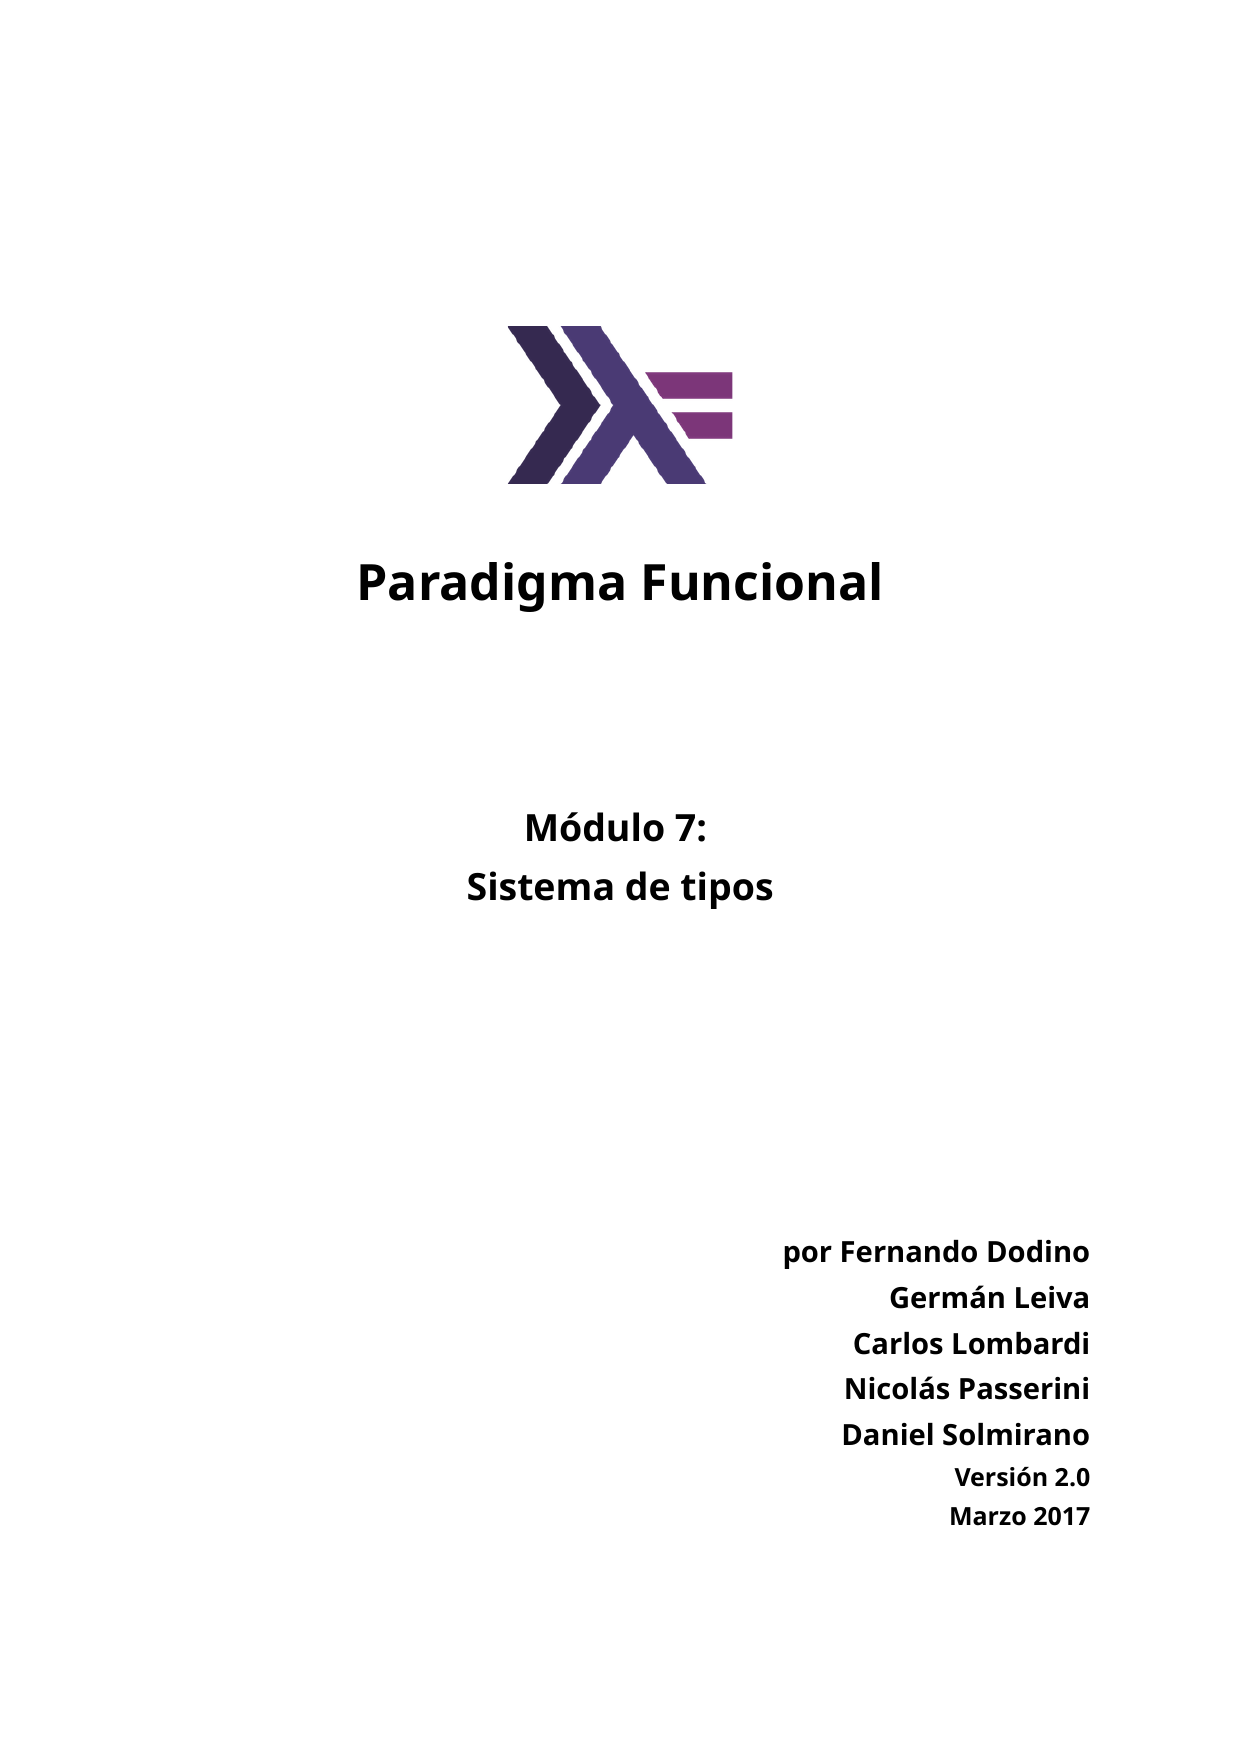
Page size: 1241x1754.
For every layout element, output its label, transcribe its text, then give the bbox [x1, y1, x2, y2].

text Germán Leiva [150, 1277, 1090, 1317]
picture [507, 326, 733, 484]
text Nicolás Passerini [150, 1369, 1090, 1408]
text Marzo 2017 [150, 1499, 1090, 1533]
text Carlos Lombardi [150, 1323, 1090, 1363]
text Versión 2.0 [150, 1460, 1090, 1494]
text Módulo 7: [150, 801, 1090, 852]
text Paradigma Funcional [150, 547, 1090, 615]
text por Fernando Dodino [150, 1232, 1090, 1271]
text Sistema de tipos [150, 860, 1090, 911]
text Daniel Solmirano [150, 1414, 1090, 1454]
